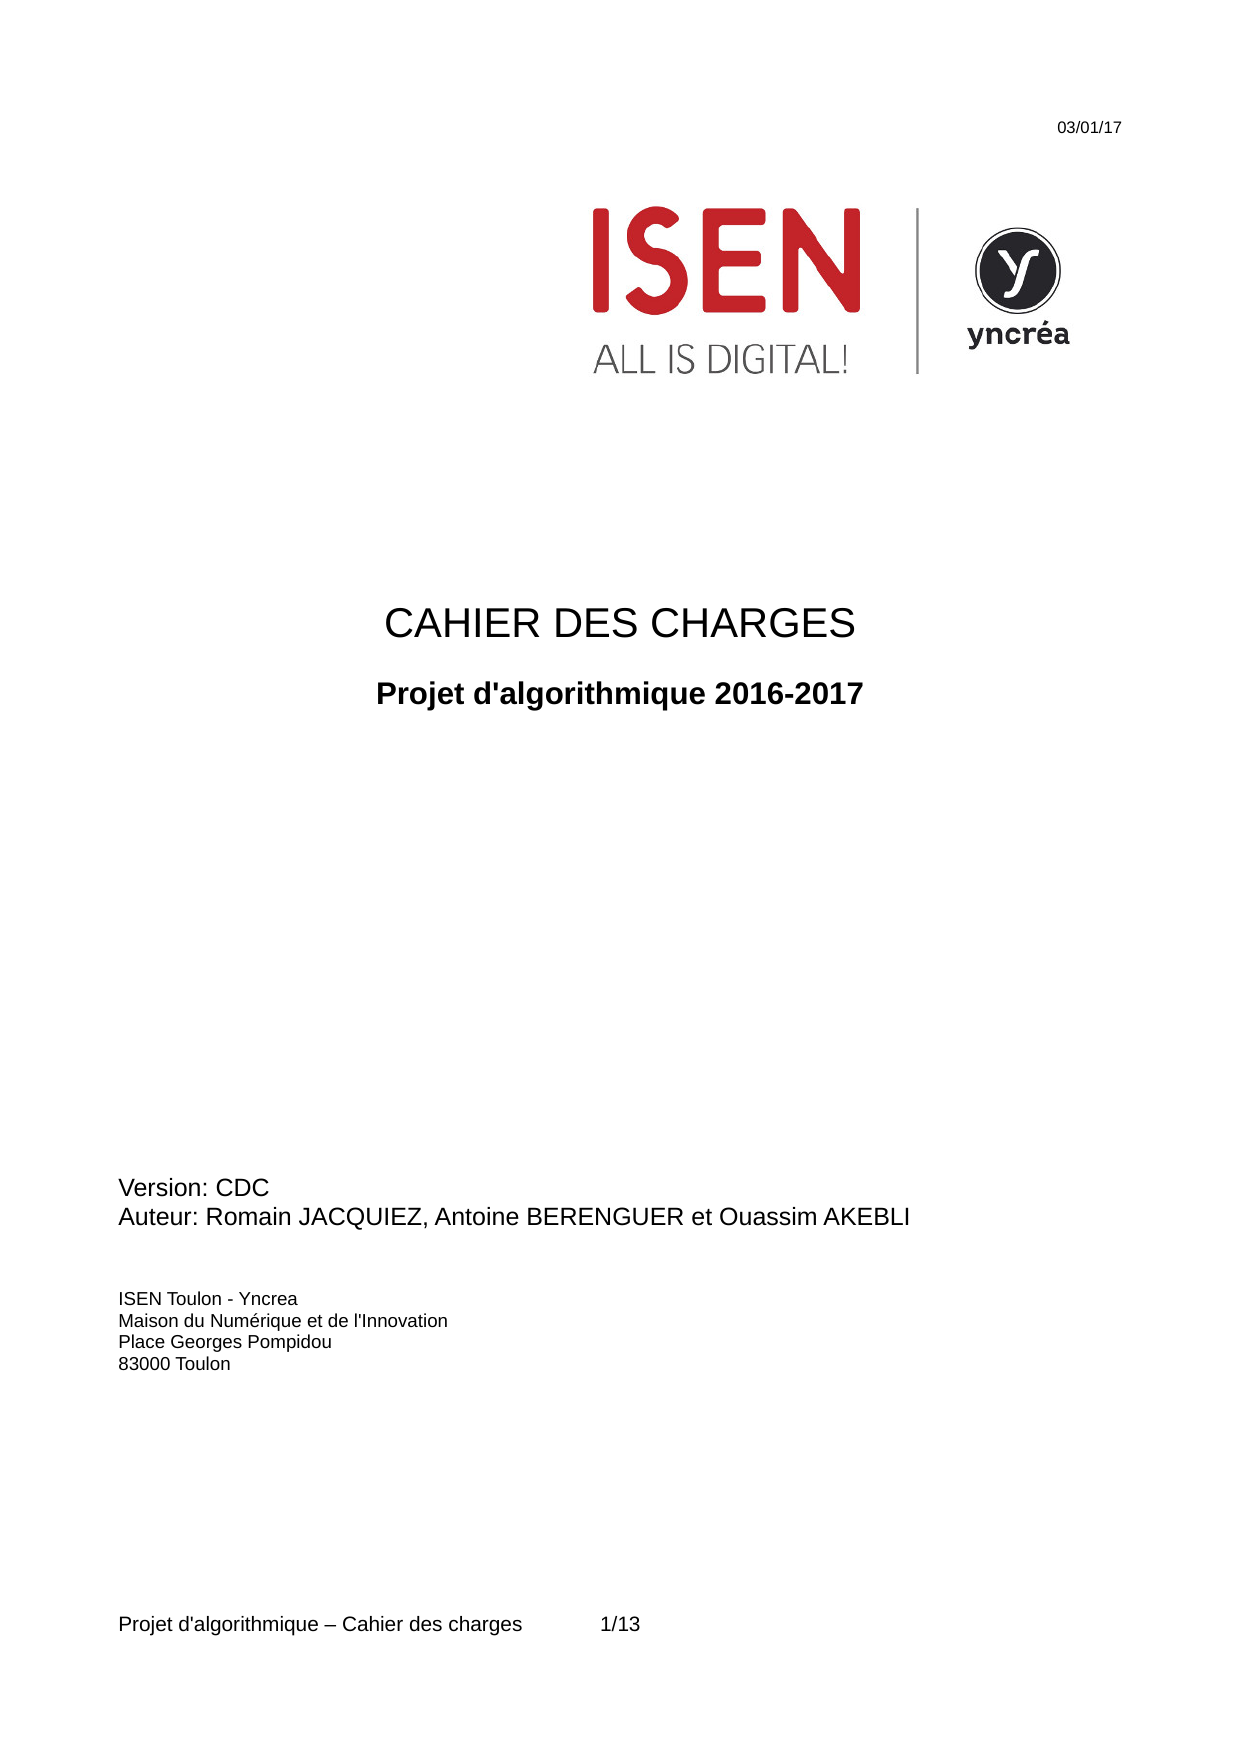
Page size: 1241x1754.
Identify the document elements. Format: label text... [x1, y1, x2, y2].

picture [541, 168, 1120, 405]
text Auteur: Romain JACQUIEZ, Antoine BERENGUER et Ouassim AKEBLI [118, 1202, 1122, 1231]
text 83000 Toulon [118, 1353, 1122, 1374]
text Projet d'algorithmique 2016-2017 [118, 675, 1122, 711]
text ISEN Toulon - Yncrea Maison du Numérique et de l'Innovation Place Georges Pompidou [118, 1288, 1122, 1353]
text Version: CDC [118, 1173, 1122, 1202]
text CAHIER DES CHARGES [118, 598, 1122, 646]
